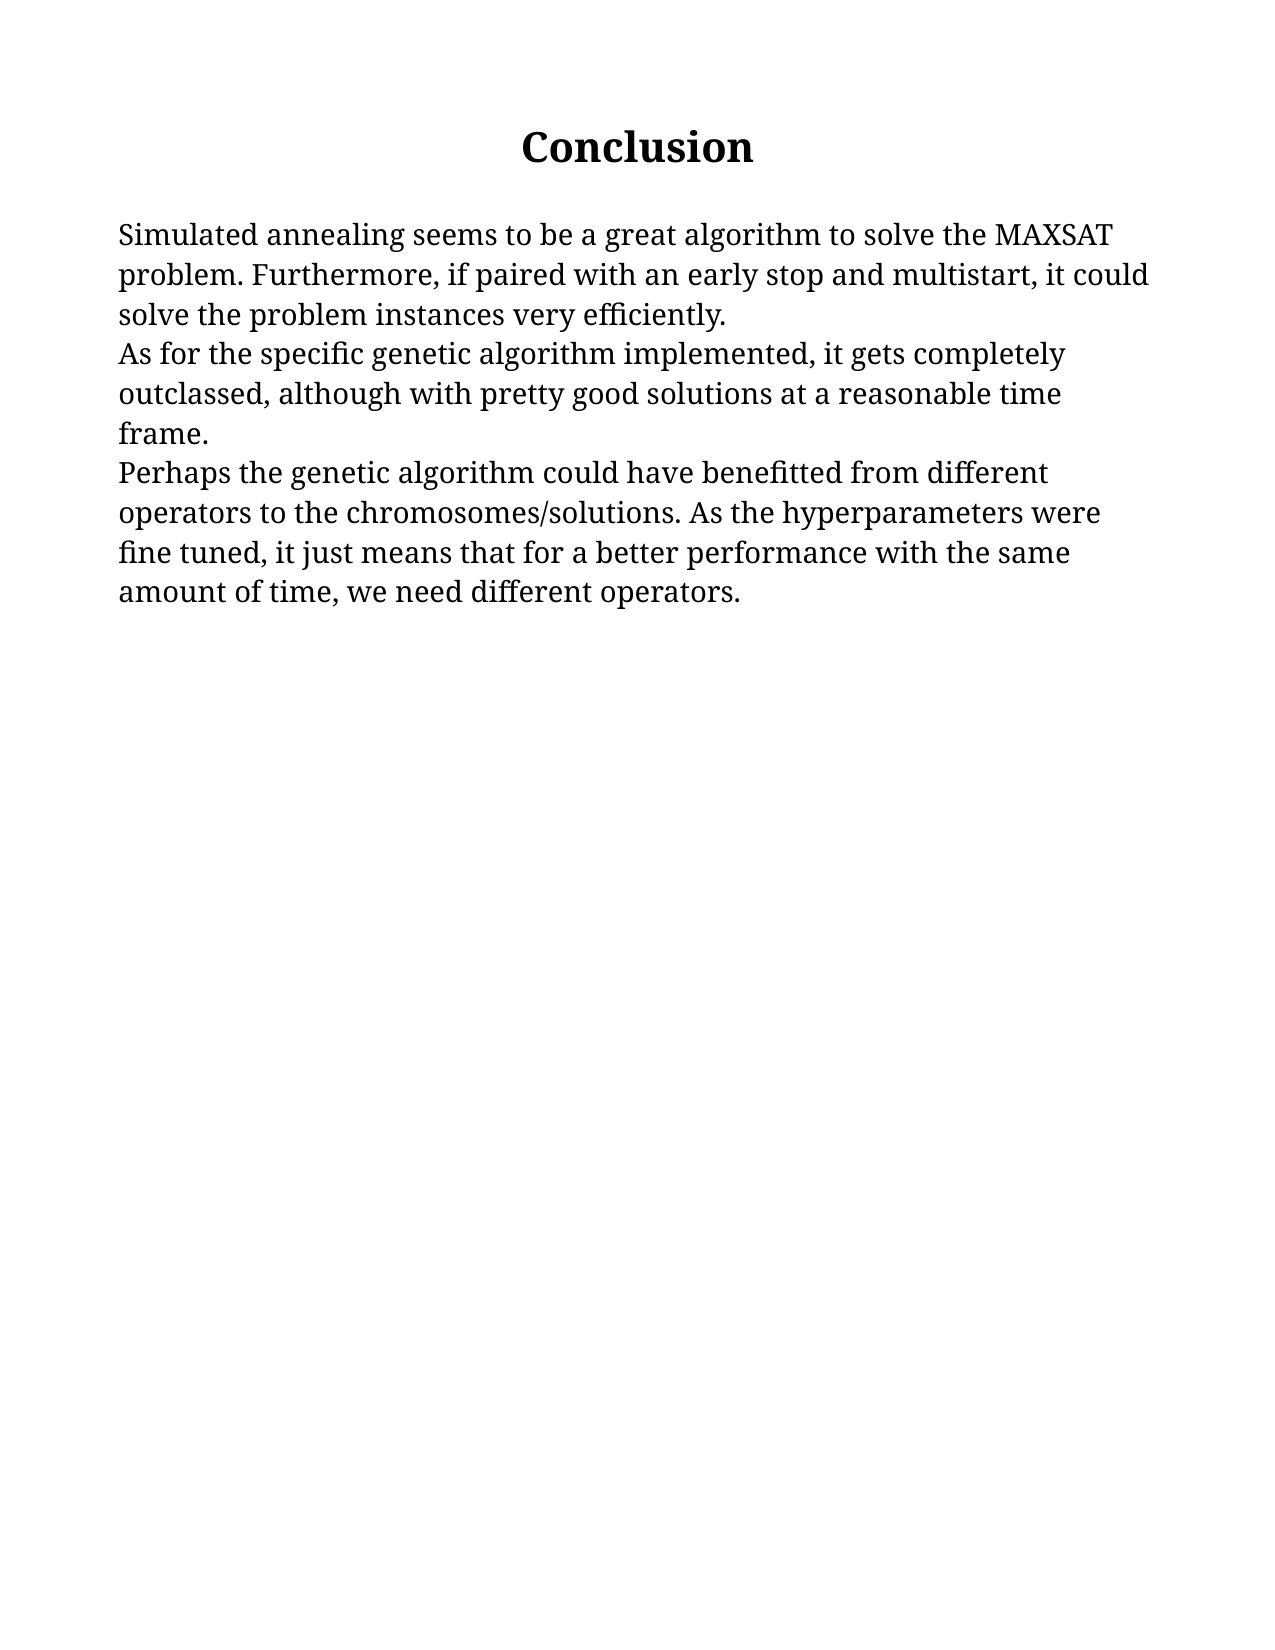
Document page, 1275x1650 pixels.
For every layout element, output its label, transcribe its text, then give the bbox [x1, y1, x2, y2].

text Conclusion [118, 118, 1157, 175]
text Perhaps the genetic algorithm could have benefitted from different operators to the chromosomes/solutions. As the hyperparameters were fine tuned, it just means that for a better performance with the same amount of time, we need different operators. [118, 453, 1157, 611]
text As for the specific genetic algorithm implemented, it gets completely outclassed, although with pretty good solutions at a reasonable time frame. [118, 334, 1157, 453]
text Simulated annealing seems to be a great algorithm to solve the MAXSAT problem. Furthermore, if paired with an early stop and multistart, it could solve the problem instances very efficiently. [118, 214, 1157, 334]
